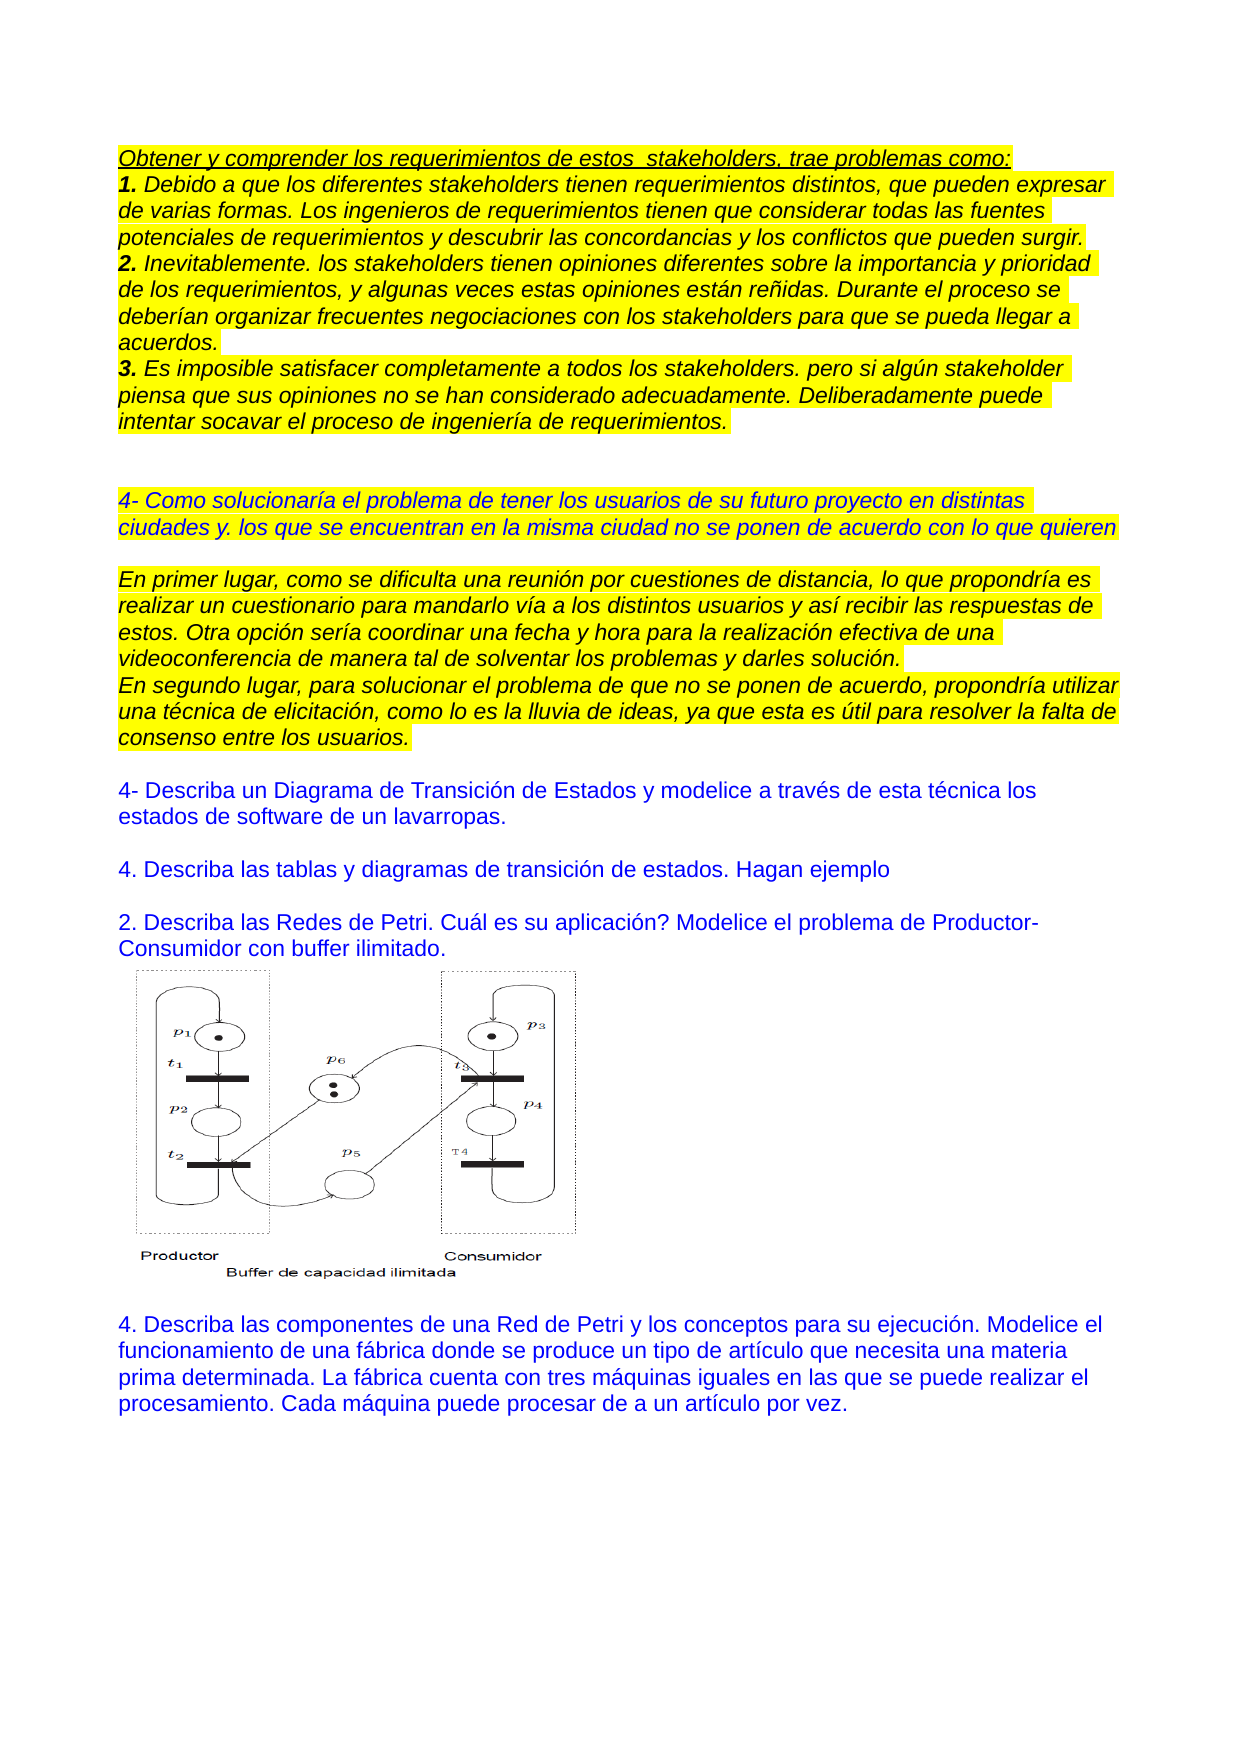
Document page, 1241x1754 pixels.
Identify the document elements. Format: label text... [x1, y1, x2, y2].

text 1. Debido a que los diferentes stakeholders tienen requerimientos distintos, que pueden expresar de varias formas. Los ingenieros de requerimientos tienen que considerar todas las fuentes potenciales de requerimientos y descubrir las concordancias y los conflictos que pueden surgir. [118, 171, 1122, 250]
text 2. Inevitablemente. los stakeholders tienen opiniones diferentes sobre la importancia y prioridad de los requerimientos, y algunas veces estas opiniones están reñidas. Durante el proceso se deberían organizar frecuentes negociaciones con los stakeholders para que se pueda llegar a acuerdos. [118, 250, 1122, 355]
text En segundo lugar, para solucionar el problema de que no se ponen de acuerdo, propondría utilizar una técnica de elicitación, como lo es la lluvia de ideas, ya que esta es útil para resolver la falta de consenso entre los usuarios. [118, 672, 1122, 751]
text 4. Describa las componentes de una Red de Petri y los conceptos para su ejecución. Modelice el funcionamiento de una fábrica donde se produce un tipo de artículo que necesita una materia prima determinada. La fábrica cuenta con tres máquinas iguales en las que se puede realizar el procesamiento. Cada máquina puede procesar de a un artículo por vez. [118, 1311, 1122, 1417]
text 4. Describa las tablas y diagramas de transición de estados. Hagan ejemplo [118, 856, 1122, 882]
text 3. Es imposible satisfacer completamente a todos los stakeholders. pero si algún stakeholder piensa que sus opiniones no se han considerado adecuadamente. Deliberadamente puede intentar socavar el proceso de ingeniería de requerimientos. [118, 355, 1122, 434]
text En primer lugar, como se dificulta una reunión por cuestiones de distancia, lo que propondría es realizar un cuestionario para mandarlo vía a los distintos usuarios y así recibir las respuestas de estos. Otra opción sería coordinar una fecha y hora para la realización efectiva de una videoconferencia de manera tal de solventar los problemas y darles solución. [118, 566, 1122, 672]
text 2. Describa las Redes de Petri. Cuál es su aplicación? Modelice el problema de Productor-Consumidor con buffer ilimitado. [118, 909, 1122, 961]
text Obtener y comprender los requerimientos de estos stakeholders, trae problemas como: [118, 144, 1122, 171]
text 4- Como solucionaría el problema de tener los usuarios de su futuro proyecto en distintas ciudades y. los que se encuentran en la misma ciudad no se ponen de acuerdo con lo que quieren [118, 487, 1122, 540]
text 4- Describa un Diagrama de Transición de Estados y modelice a través de esta técnica los estados de software de un lavarropas. [118, 777, 1122, 830]
